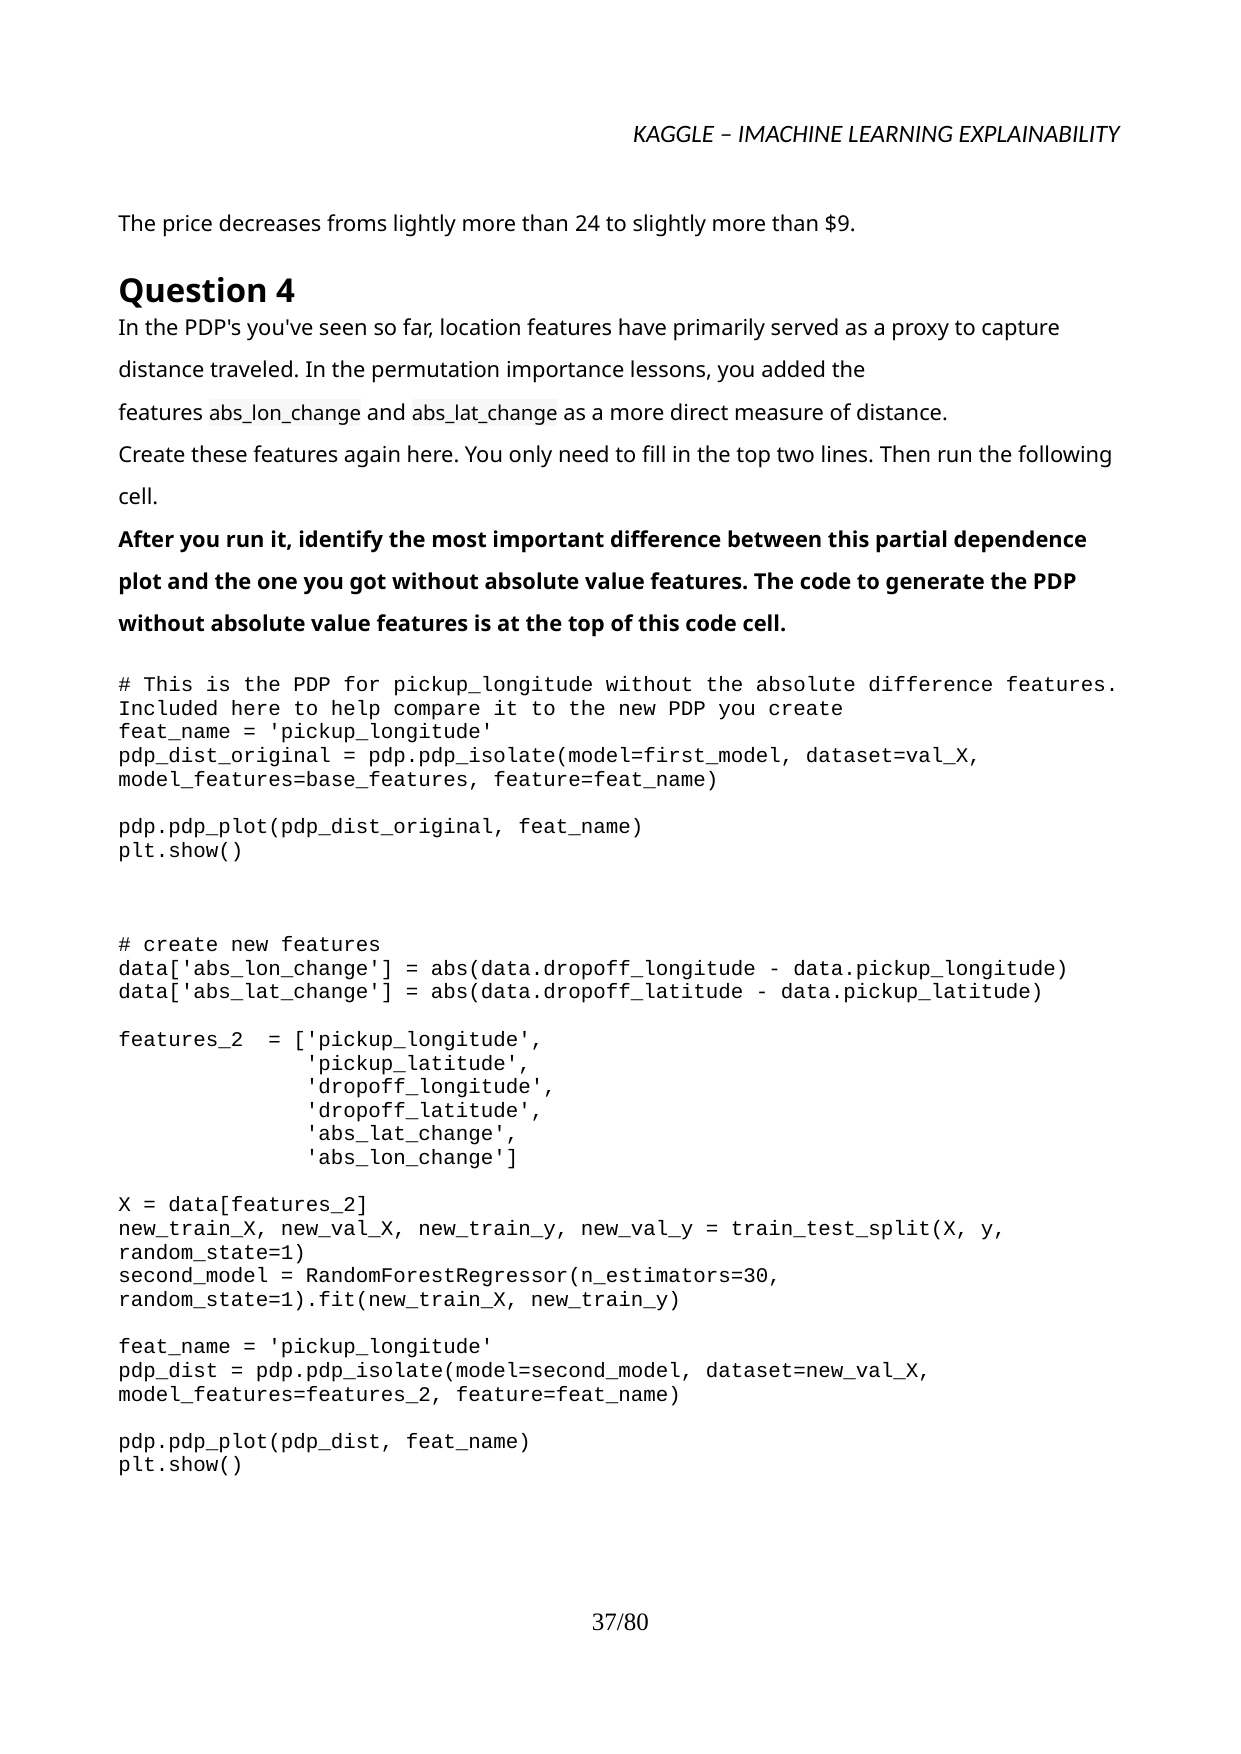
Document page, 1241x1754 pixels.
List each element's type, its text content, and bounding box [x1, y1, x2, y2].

text plt.show() [118, 840, 1122, 863]
text pdp.pdp_plot(pdp_dist_original, feat_name) [118, 816, 1122, 840]
text Create these features again here. You only need to fill in the top two lines. Then run the following cell. [118, 439, 1122, 511]
text # This is the PDP for pickup_longitude without the absolute difference features. Included here to help compare it to the new PDP you create [118, 651, 1122, 721]
text The price decreases froms lightly more than 24 to slightly more than $9. [118, 208, 1122, 238]
text data['abs_lon_change'] = abs(data.dropoff_longitude - data.pickup_longitude) [118, 958, 1122, 982]
text features_2 = ['pickup_longitude', [118, 1029, 1122, 1052]
subtitle Question 4 [118, 267, 1122, 312]
text In the PDP's you've seen so far, location features have primarily served as a proxy to capture distance traveled. In the permutation importance lessons, you added the features abs_lon_change and abs_lat_change as a more direct measure of distance. [118, 312, 1122, 427]
text second_model = RandomForestRegressor(n_estimators=30, random_state=1).fit(new_train_X, new_train_y) [118, 1265, 1122, 1313]
text feat_name = 'pickup_longitude' [118, 1336, 1122, 1360]
text After you run it, identify the most important difference between this partial dependence plot and the one you got without absolute value features. The code to generate the PDP without absolute value features is at the top of this code cell. [118, 524, 1122, 638]
text new_train_X, new_val_X, new_train_y, new_val_y = train_test_split(X, y, random_state=1) [118, 1218, 1122, 1265]
text feat_name = 'pickup_longitude' [118, 721, 1122, 745]
text plt.show() [118, 1454, 1122, 1478]
text X = data[features_2] [118, 1194, 1122, 1218]
text 'dropoff_longitude', [118, 1076, 1122, 1100]
text 'abs_lon_change'] [118, 1147, 1122, 1171]
text data['abs_lat_change'] = abs(data.dropoff_latitude - data.pickup_latitude) [118, 982, 1122, 1005]
text 'pickup_latitude', [118, 1052, 1122, 1076]
text 'abs_lat_change', [118, 1123, 1122, 1147]
text pdp_dist = pdp.pdp_isolate(model=second_model, dataset=new_val_X, model_features=features_2, feature=feat_name) [118, 1360, 1122, 1407]
text pdp_dist_original = pdp.pdp_isolate(model=first_model, dataset=val_X, model_features=base_features, feature=feat_name) [118, 745, 1122, 792]
text 'dropoff_latitude', [118, 1100, 1122, 1123]
text # create new features [118, 934, 1122, 958]
text pdp.pdp_plot(pdp_dist, feat_name) [118, 1431, 1122, 1454]
